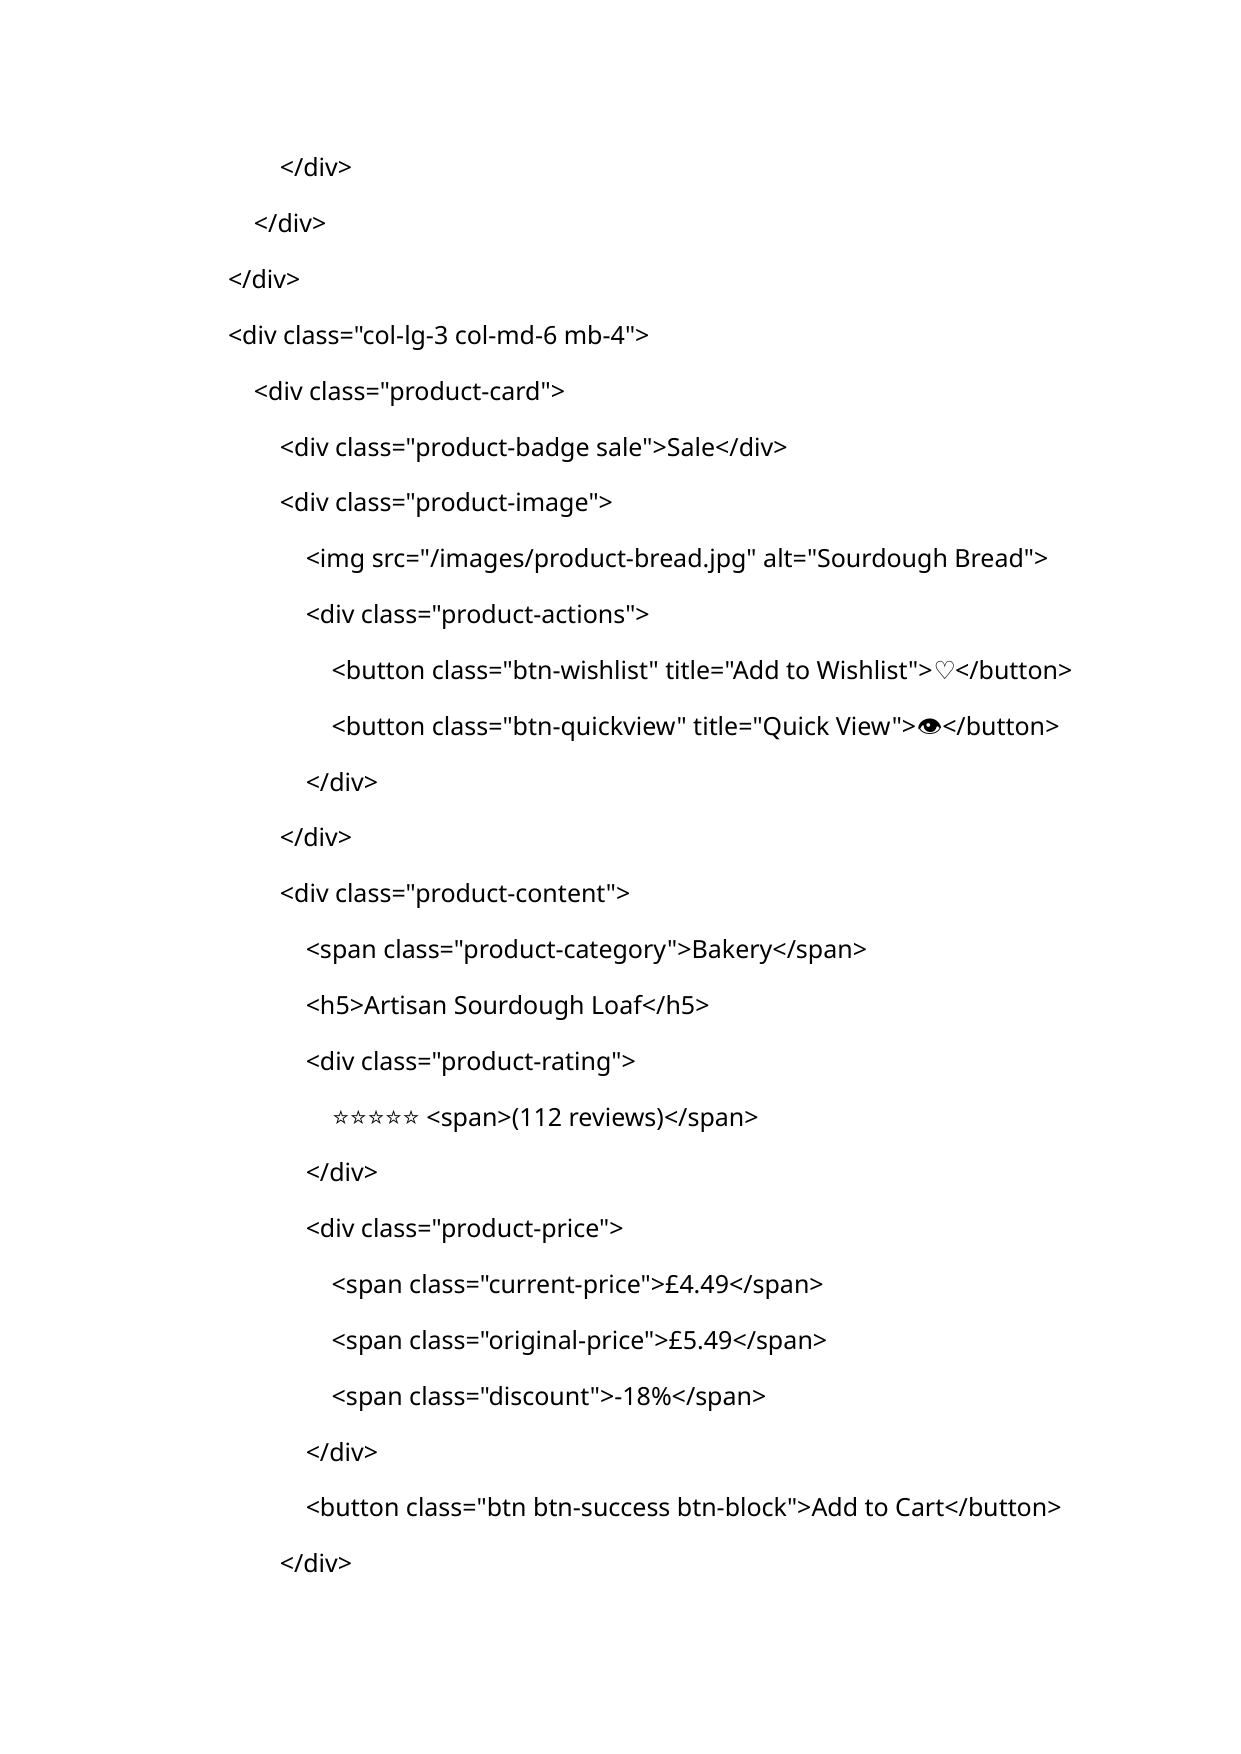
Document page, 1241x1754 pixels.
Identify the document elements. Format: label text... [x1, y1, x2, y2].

text </div> [150, 1434, 1090, 1468]
text </div> [150, 262, 1090, 296]
text </div> [150, 764, 1090, 798]
text <button class="btn-wishlist" title="Add to Wishlist">♡</button> [150, 652, 1090, 687]
text <div class="col-lg-3 col-md-6 mb-4"> [150, 317, 1090, 352]
text <button class="btn btn-success btn-block">Add to Cart</button> [150, 1490, 1090, 1524]
text </div> [150, 1546, 1090, 1580]
text <div class="product-content"> [150, 876, 1090, 910]
text <div class="product-actions"> [150, 597, 1090, 631]
text <div class="product-badge sale">Sale</div> [150, 429, 1090, 463]
text <div class="product-image"> [150, 485, 1090, 519]
text </div> [150, 206, 1090, 240]
text </div> [150, 1155, 1090, 1189]
text </div> [150, 150, 1090, 184]
text <span class="product-category">Bakery</span> [150, 932, 1090, 966]
text ⭐⭐⭐⭐⭐ <span>(112 reviews)</span> [150, 1099, 1090, 1133]
text <h5>Artisan Sourdough Loaf</h5> [150, 987, 1090, 1022]
text <img src="/images/product-bread.jpg" alt="Sourdough Bread"> [150, 541, 1090, 575]
text <span class="discount">-18%</span> [150, 1378, 1090, 1412]
text <span class="current-price">£4.49</span> [150, 1267, 1090, 1301]
text </div> [150, 820, 1090, 854]
text <div class="product-price"> [150, 1211, 1090, 1245]
text <button class="btn-quickview" title="Quick View">👁</button> [150, 708, 1090, 742]
text <div class="product-rating"> [150, 1043, 1090, 1077]
text <div class="product-card"> [150, 373, 1090, 407]
text <span class="original-price">£5.49</span> [150, 1322, 1090, 1357]
